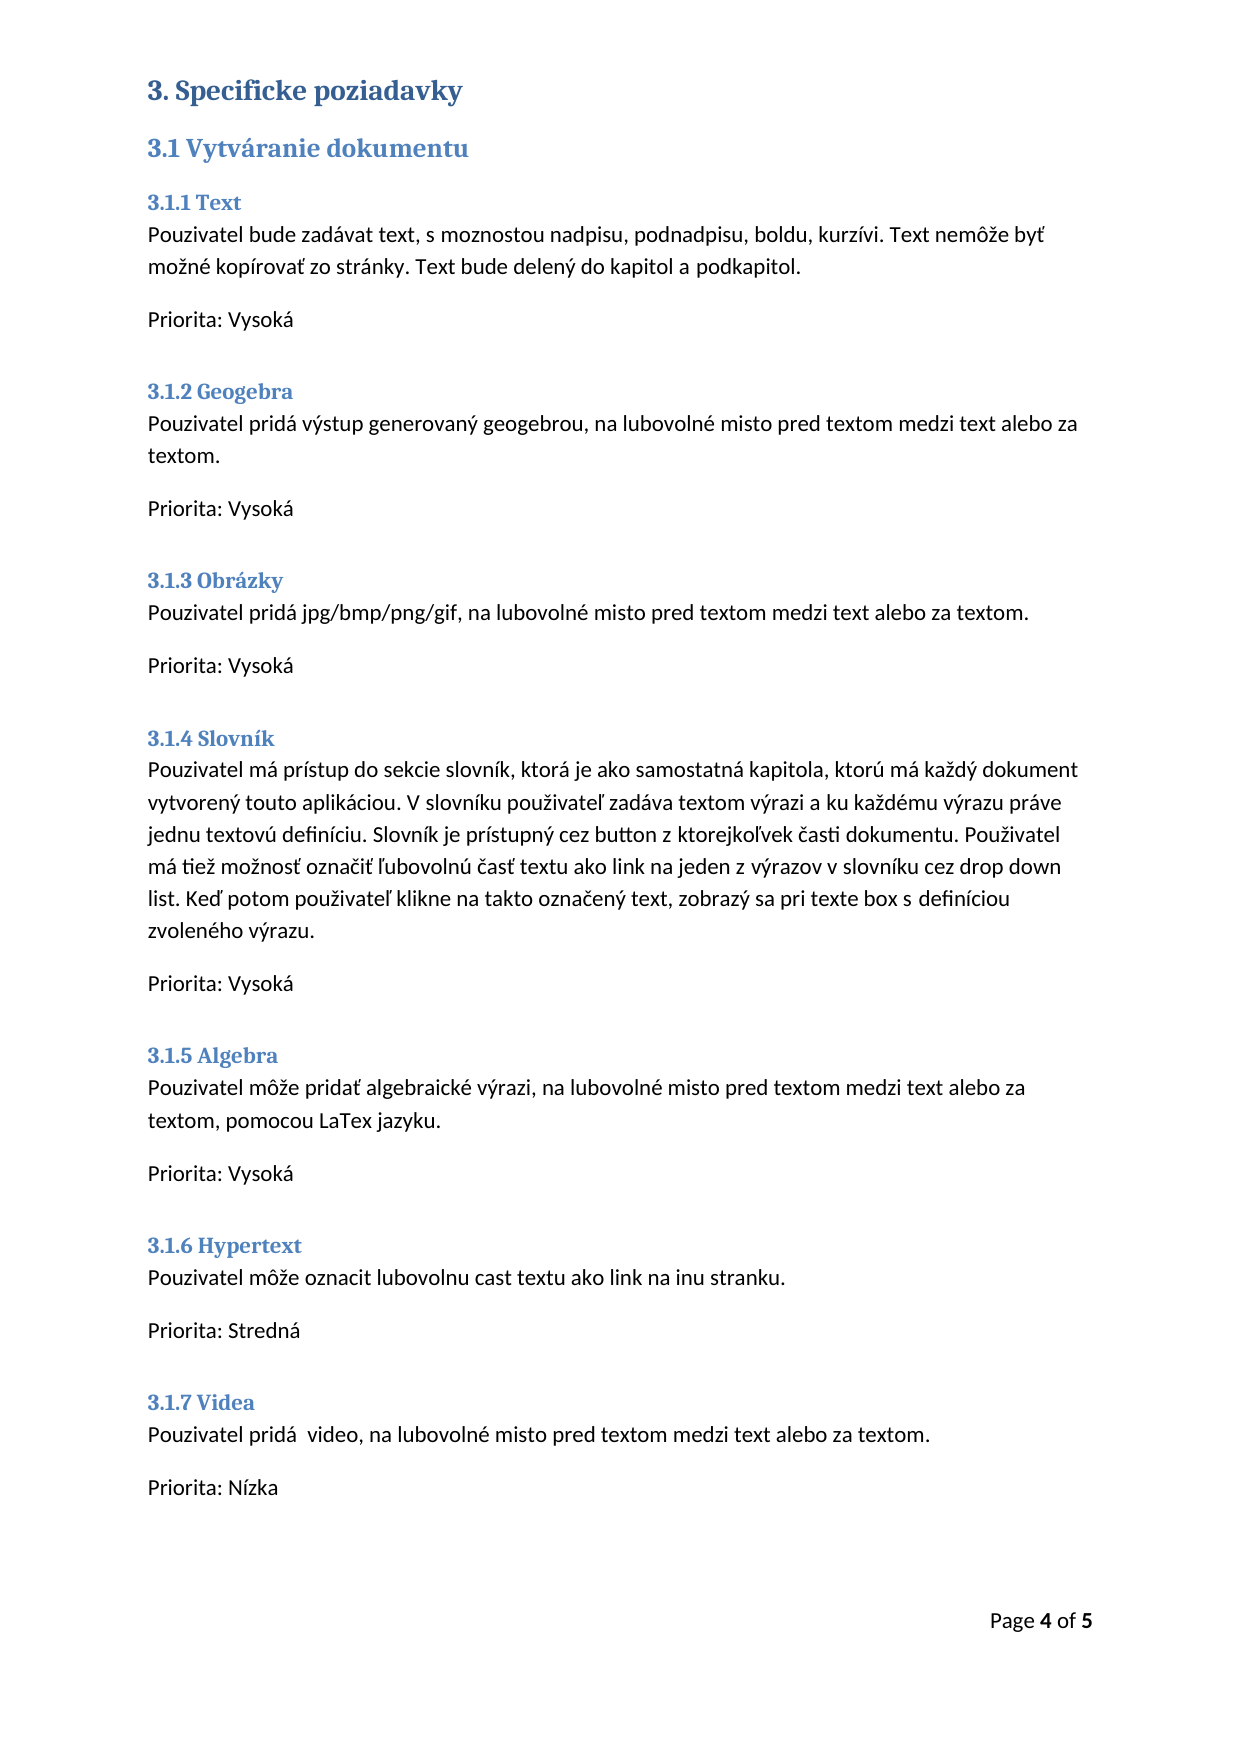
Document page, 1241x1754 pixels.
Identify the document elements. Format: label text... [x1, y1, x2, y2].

text Priorita: Vysoká [148, 1159, 1093, 1187]
subtitle 3.1.4 Slovník [148, 725, 1093, 752]
subtitle 3.1.1 Text [148, 190, 1093, 216]
subtitle 3.1.7 Videa [148, 1390, 1093, 1416]
text Priorita: Vysoká [148, 494, 1093, 522]
subtitle 3.1.6 Hypertext [148, 1233, 1093, 1259]
text Pouzivatel pridá video, na lubovolné misto pred textom medzi text alebo za textom. [148, 1420, 1093, 1448]
text Priorita: Vysoká [148, 651, 1093, 679]
subtitle 3.1 Vytváranie dokumentu [148, 133, 1093, 164]
text Priorita: Vysoká [148, 969, 1093, 997]
subtitle 3.1.5 Algebra [148, 1043, 1093, 1070]
text Priorita: Vysoká [148, 305, 1093, 333]
text Pouzivatel pridá výstup generovaný geogebrou, na lubovolné misto pred textom medzi text alebo za textom. [148, 409, 1093, 469]
text Priorita: Stredná [148, 1316, 1093, 1344]
text Pouzivatel môže oznacit lubovolnu cast textu ako link na inu stranku. [148, 1263, 1093, 1291]
text Pouzivatel pridá jpg/bmp/png/gif, na lubovolné misto pred textom medzi text alebo za textom. [148, 598, 1093, 626]
text Pouzivatel môže pridať algebraické výrazi, na lubovolné misto pred textom medzi text alebo za textom, pomocou LaTex jazyku. [148, 1073, 1093, 1134]
text Priorita: Nízka [148, 1473, 1093, 1501]
subtitle 3.1.3 Obrázky [148, 568, 1093, 594]
subtitle 3. Specificke poziadavky [148, 74, 1093, 107]
text Pouzivatel bude zadávat text, s moznostou nadpisu, podnadpisu, boldu, kurzívi. Text nemôže byť možné kopírovať zo stránky. Text bude delený do kapitol a podkapitol. [148, 220, 1093, 280]
subtitle 3.1.2 Geogebra [148, 379, 1093, 405]
text Pouzivatel má prístup do sekcie slovník, ktorá je ako samostatná kapitola, ktorú má každý dokument vytvorený touto aplikáciou. V slovníku použivateľ zadáva textom výrazi a ku každému výrazu práve jednu textovú definíciu. Slovník je prístupný cez button z ktorejkoľvek časti dokumentu. Použivatel má tiež možnosť označiť ľubovolnú časť textu ako link na jeden z výrazov v slovníku cez drop down list. Keď potom použivateľ klikne na takto označený text, zobrazý sa pri texte box s definíciou zvoleného výrazu. [148, 756, 1093, 944]
